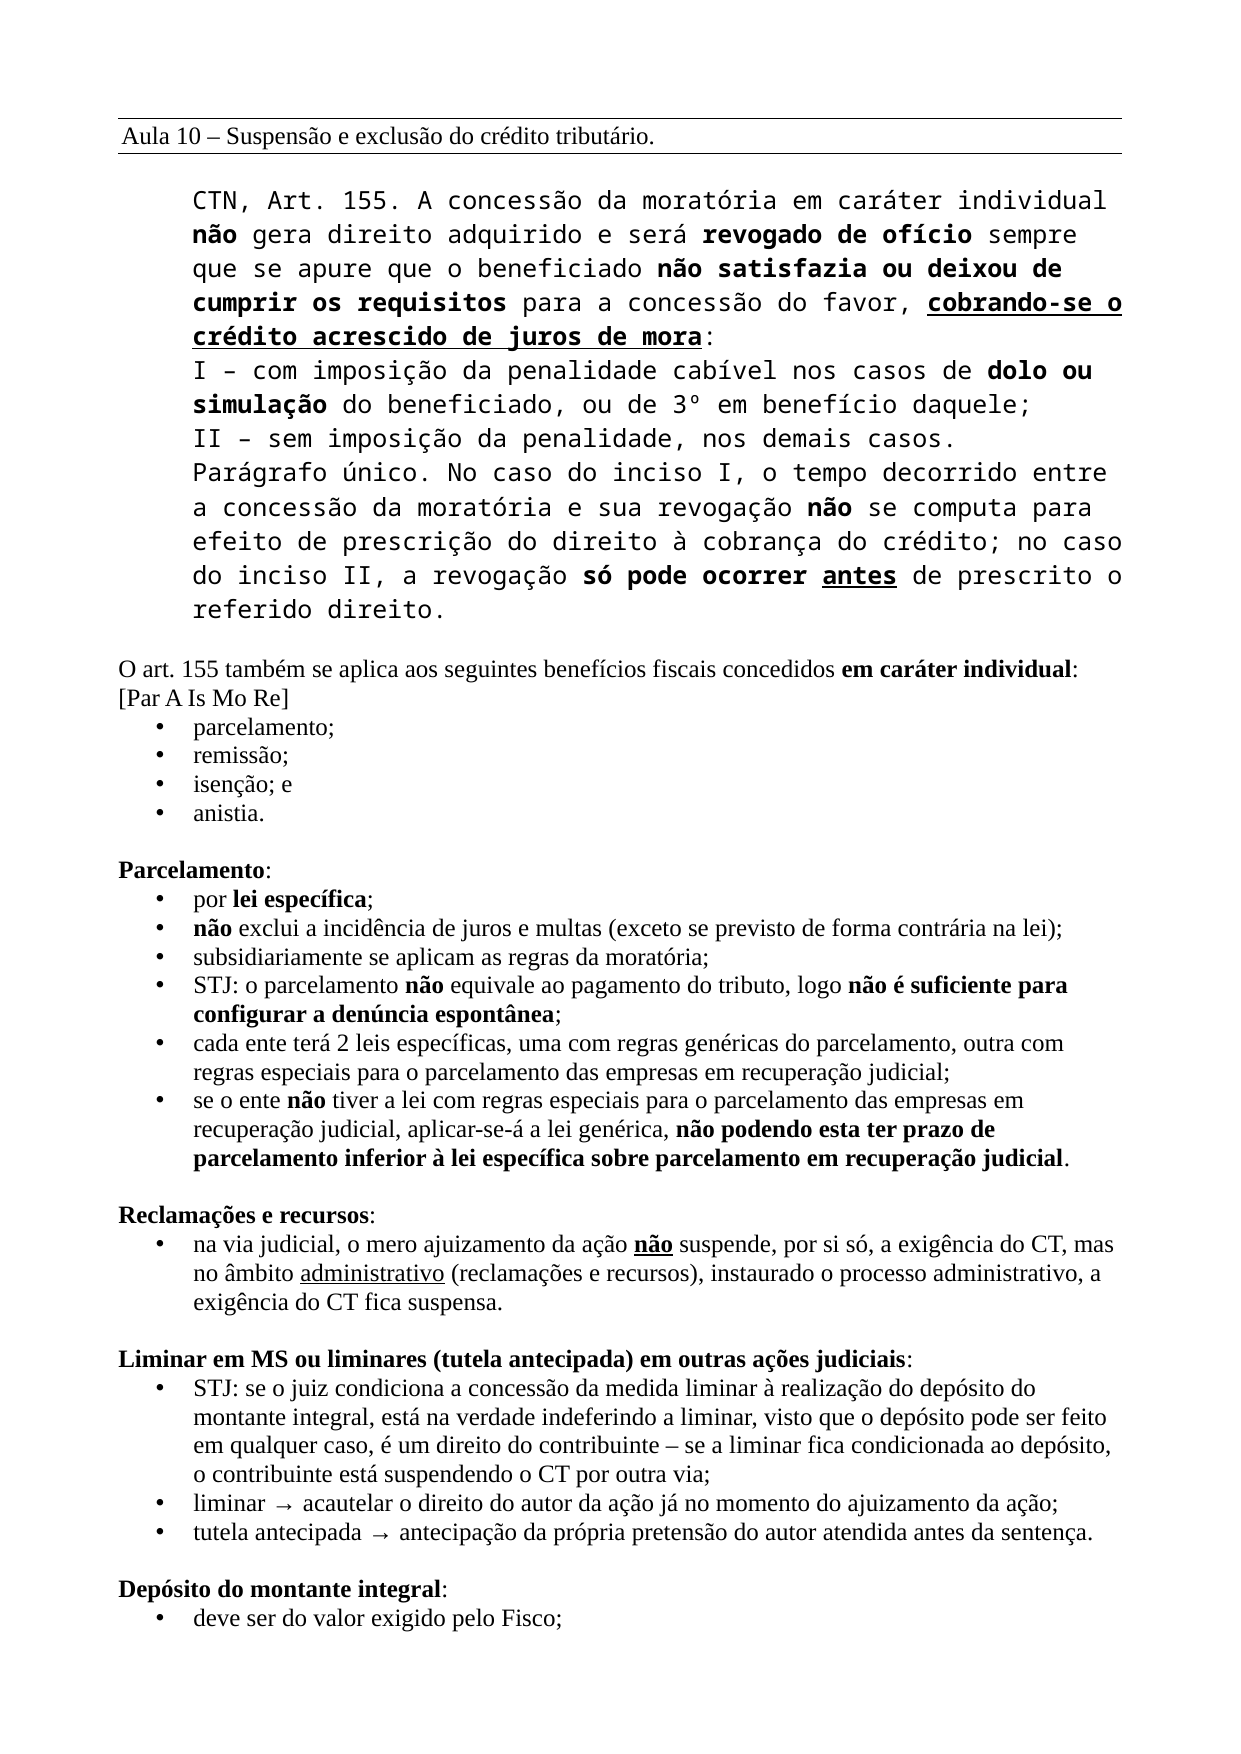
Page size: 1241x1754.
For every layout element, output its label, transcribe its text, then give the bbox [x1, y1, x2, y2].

text I – com imposição da penalidade cabível nos casos de dolo ou simulação do beneficiado, ou de 3º em benefício daquele; [192, 353, 1122, 421]
list liminar → acautelar o direito do autor da ação já no momento do ajuizamento da ação; [156, 1488, 1122, 1517]
text O art. 155 também se aplica aos seguintes benefícios fiscais concedidos em caráter individual: [Par A Is Mo Re] [118, 654, 1122, 712]
text CTN, Art. 155. A concessão da moratória em caráter individual não gera direito adquirido e será revogado de ofício sempre que se apure que o beneficiado não satisfazia ou deixou de cumprir os requisitos para a concessão do favor, cobrando-se o crédito acrescido de juros de mora: [192, 183, 1122, 353]
text Parágrafo único. No caso do inciso I, o tempo decorrido entre a concessão da moratória e sua revogação não se computa para efeito de prescrição do direito à cobrança do crédito; no caso do inciso II, a revogação só pode ocorrer antes de prescrito o referido direito. [192, 455, 1122, 625]
list se o ente não tiver a lei com regras especiais para o parcelamento das empresas em recuperação judicial, aplicar-se-á a lei genérica, não podendo esta ter prazo de parcelamento inferior à lei específica sobre parcelamento em recuperação judicial. [156, 1085, 1122, 1172]
text Parcelamento: [118, 855, 1122, 884]
list isenção; e [156, 769, 1122, 798]
text II – sem imposição da penalidade, nos demais casos. [192, 421, 1122, 455]
list na via judicial, o mero ajuizamento da ação não suspende, por si só, a exigência do CT, mas no âmbito administrativo (reclamações e recursos), instaurado o processo administrativo, a exigência do CT fica suspensa. [156, 1229, 1122, 1315]
list parcelamento; [156, 712, 1122, 740]
list por lei específica; [156, 884, 1122, 913]
list anistia. [156, 798, 1122, 827]
text Reclamações e recursos: [118, 1200, 1122, 1229]
list STJ: o parcelamento não equivale ao pagamento do tributo, logo não é suficiente para configurar a denúncia espontânea; [156, 970, 1122, 1028]
text Depósito do montante integral: [118, 1574, 1122, 1603]
list subsidiariamente se aplicam as regras da moratória; [156, 942, 1122, 970]
list remissão; [156, 740, 1122, 769]
list deve ser do valor exigido pelo Fisco; [156, 1603, 1122, 1632]
text Liminar em MS ou liminares (tutela antecipada) em outras ações judiciais: [118, 1344, 1122, 1373]
list STJ: se o juiz condiciona a concessão da medida liminar à realização do depósito do montante integral, está na verdade indeferindo a liminar, visto que o depósito pode ser feito em qualquer caso, é um direito do contribuinte – se a liminar fica condicionada ao depósito, o contribuinte está suspendendo o CT por outra via; [156, 1373, 1122, 1488]
list não exclui a incidência de juros e multas (exceto se previsto de forma contrária na lei); [156, 913, 1122, 942]
list tutela antecipada → antecipação da própria pretensão do autor atendida antes da sentença. [156, 1517, 1122, 1545]
list cada ente terá 2 leis específicas, uma com regras genéricas do parcelamento, outra com regras especiais para o parcelamento das empresas em recuperação judicial; [156, 1028, 1122, 1085]
